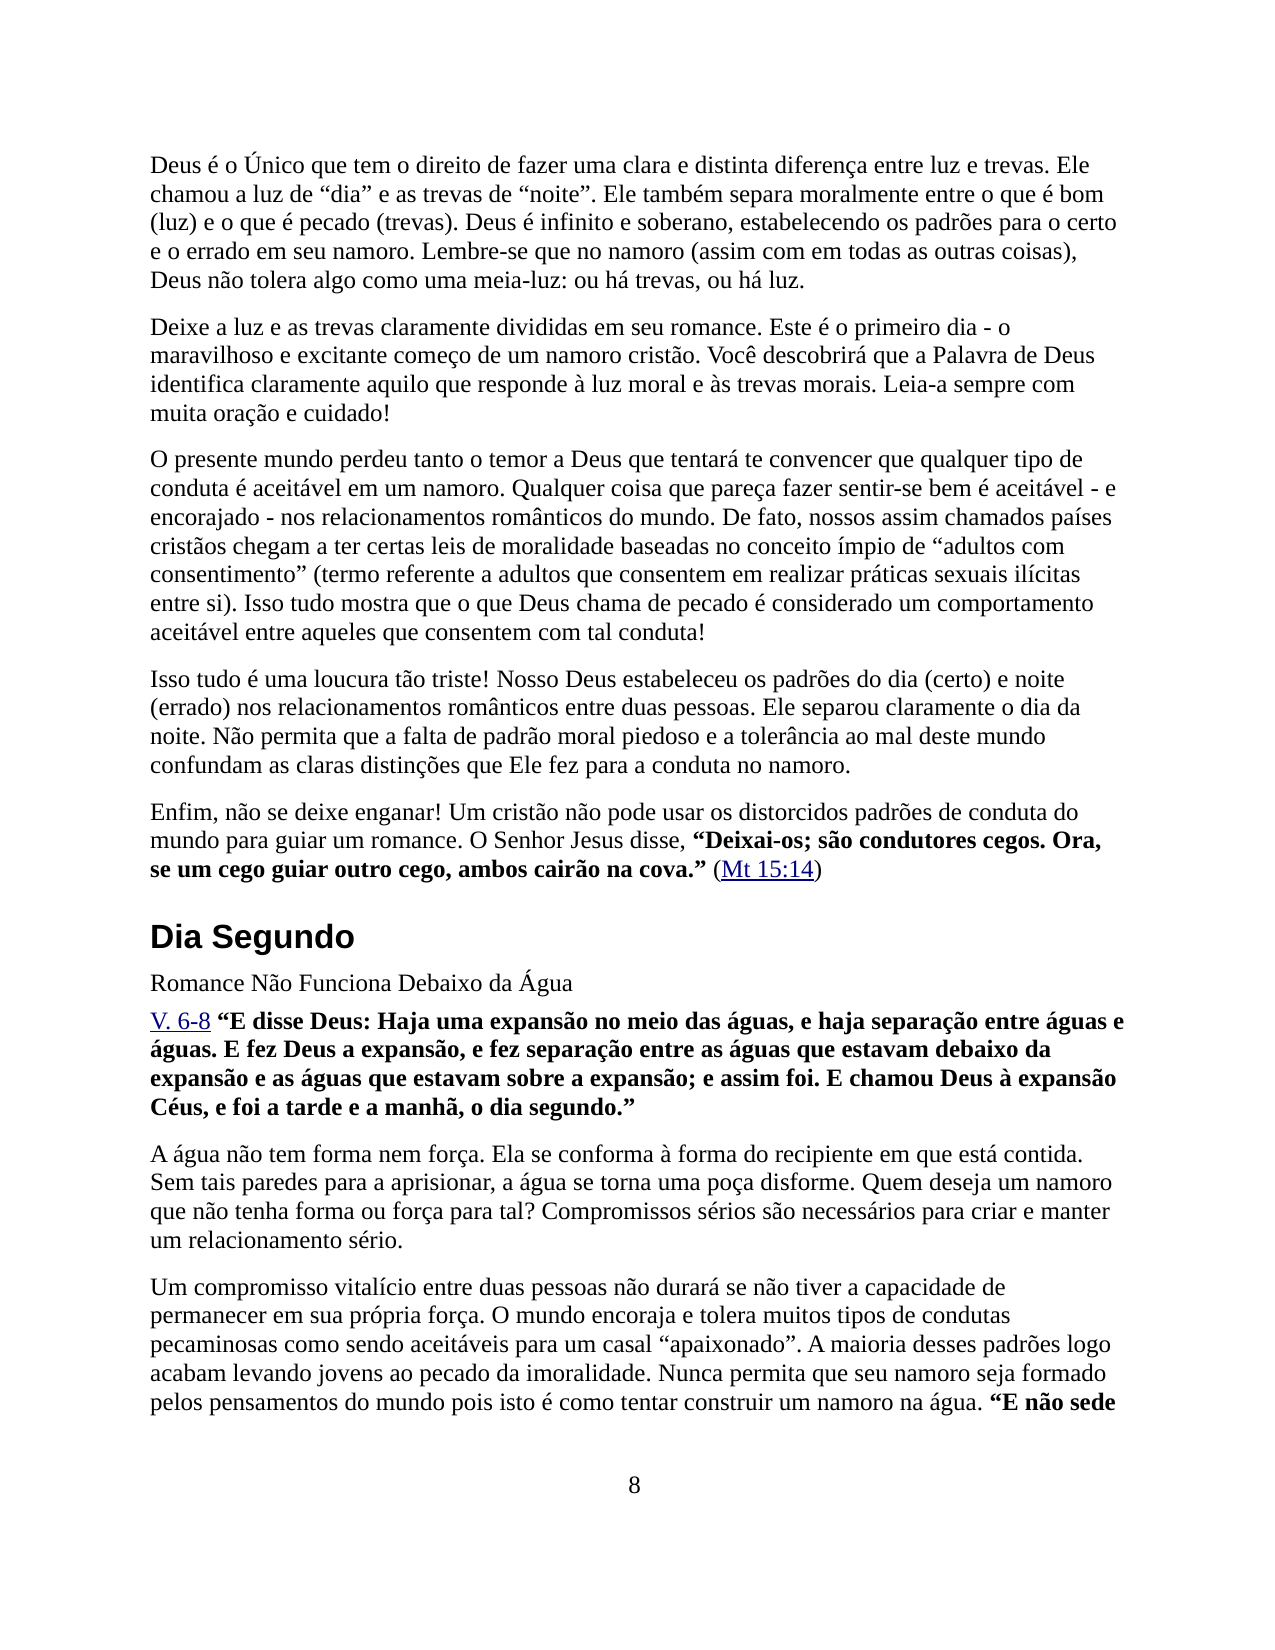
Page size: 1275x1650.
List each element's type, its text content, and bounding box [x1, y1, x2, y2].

text O presente mundo perdeu tanto o temor a Deus que tentará te convencer que qualquer tipo de conduta é aceitável em um namoro. Qualquer coisa que pareça fazer sentir-se bem é aceitável - e encorajado - nos relacionamentos românticos do mundo. De fato, nossos assim chamados países cristãos chegam a ter certas leis de moralidade baseadas no conceito ímpio de “adultos com consentimento” (termo referente a adultos que consentem em realizar práticas sexuais ilícitas entre si). Isso tudo mostra que o que Deus chama de pecado é considerado um comportamento aceitável entre aqueles que consentem com tal conduta! [150, 444, 1125, 646]
text Isso tudo é uma loucura tão triste! Nosso Deus estabeleceu os padrões do dia (certo) e noite (errado) nos relacionamentos românticos entre duas pessoas. Ele separou claramente o dia da noite. Não permita que a falta de padrão moral piedoso e a tolerância ao mal deste mundo confundam as claras distinções que Ele fez para a conduta no namoro. [150, 664, 1125, 779]
text Romance Não Funciona Debaixo da Água [150, 968, 1125, 997]
text Enfim, não se deixe enganar! Um cristão não pode usar os distorcidos padrões de conduta do mundo para guiar um romance. O Senhor Jesus disse, “Deixai-os; são condutores cegos. Ora, se um cego guiar outro cego, ambos cairão na cova.” (Mt 15:14) [150, 797, 1125, 883]
text V. 6-8 “E disse Deus: Haja uma expansão no meio das águas, e haja separação entre águas e águas. E fez Deus a expansão, e fez separação entre as águas que estavam debaixo da expansão e as águas que estavam sobre a expansão; e assim foi. E chamou Deus à expansão Céus, e foi a tarde e a manhã, o dia segundo.” [150, 1006, 1125, 1121]
text Deus é o Único que tem o direito de fazer uma clara e distinta diferença entre luz e trevas. Ele chamou a luz de “dia” e as trevas de “noite”. Ele também separa moralmente entre o que é bom (luz) e o que é pecado (trevas). Deus é infinito e soberano, estabelecendo os padrões para o certo e o errado em seu namoro. Lembre-se que no namoro (assim com em todas as outras coisas), Deus não tolera algo como uma meia-luz: ou há trevas, ou há luz. [150, 150, 1125, 294]
subtitle Dia Segundo [150, 917, 1125, 956]
text Um compromisso vitalício entre duas pessoas não durará se não tiver a capacidade de permanecer em sua própria força. O mundo encoraja e tolera muitos tipos de condutas pecaminosas como sendo aceitáveis para um casal “apaixonado”. A maioria desses padrões logo acabam levando jovens ao pecado da imoralidade. Nunca permita que seu namoro seja formado pelos pensamentos do mundo pois isto é como tentar construir um namoro na água. “E não sede [150, 1272, 1125, 1415]
text A água não tem forma nem força. Ela se conforma à forma do recipiente em que está contida. Sem tais paredes para a aprisionar, a água se torna uma poça disforme. Quem deseja um namoro que não tenha forma ou força para tal? Compromissos sérios são necessários para criar e manter um relacionamento sério. [150, 1139, 1125, 1254]
text Deixe a luz e as trevas claramente divididas em seu romance. Este é o primeiro dia - o maravilhoso e excitante começo de um namoro cristão. Você descobrirá que a Palavra de Deus identifica claramente aquilo que responde à luz moral e às trevas morais. Leia-a sempre com muita oração e cuidado! [150, 312, 1125, 427]
